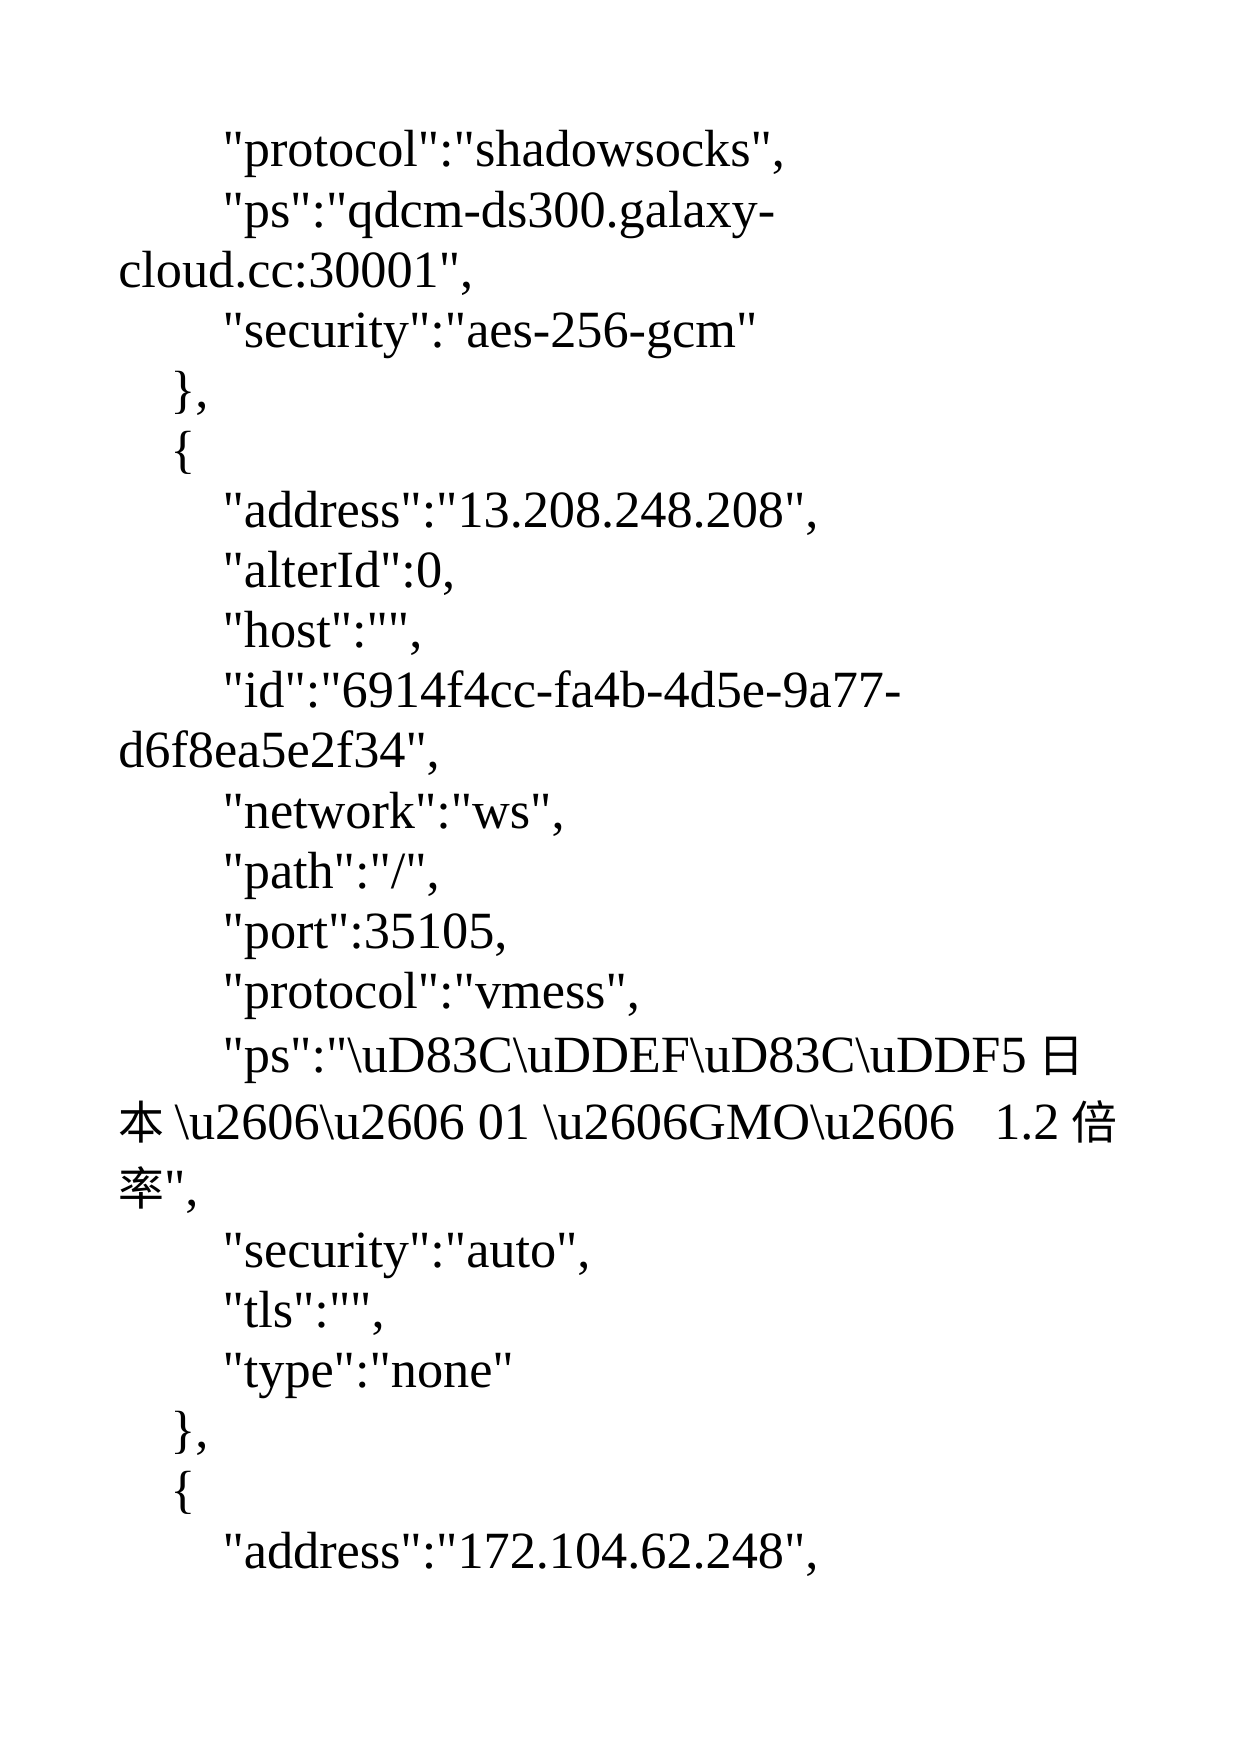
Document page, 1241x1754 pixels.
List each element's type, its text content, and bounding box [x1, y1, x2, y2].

text "tls":"", [118, 1279, 1122, 1339]
text "security":"aes-256-gcm" [118, 298, 1122, 358]
text }, [118, 1399, 1122, 1459]
text }, [118, 358, 1122, 419]
text "path":"/", [118, 839, 1122, 899]
text "alterId":0, [118, 539, 1122, 599]
text "protocol":"shadowsocks", [118, 118, 1122, 178]
text "address":"172.104.62.248", [118, 1519, 1122, 1579]
text "ps":"\uD83C\uDDEF\uD83C\uDDF5日本 \u2606\u2606 01 \u2606GMO\u2606 1.2倍率", [118, 1020, 1122, 1219]
text "network":"ws", [118, 779, 1122, 839]
text "ps":"qdcm-ds300.galaxy-cloud.cc:30001", [118, 178, 1122, 298]
text { [118, 1459, 1122, 1519]
text { [118, 419, 1122, 479]
text "port":35105, [118, 899, 1122, 959]
text "id":"6914f4cc-fa4b-4d5e-9a77-d6f8ea5e2f34", [118, 659, 1122, 779]
text "security":"auto", [118, 1219, 1122, 1279]
text "host":"", [118, 599, 1122, 659]
text "address":"13.208.248.208", [118, 479, 1122, 539]
text "protocol":"vmess", [118, 959, 1122, 1020]
text "type":"none" [118, 1339, 1122, 1399]
